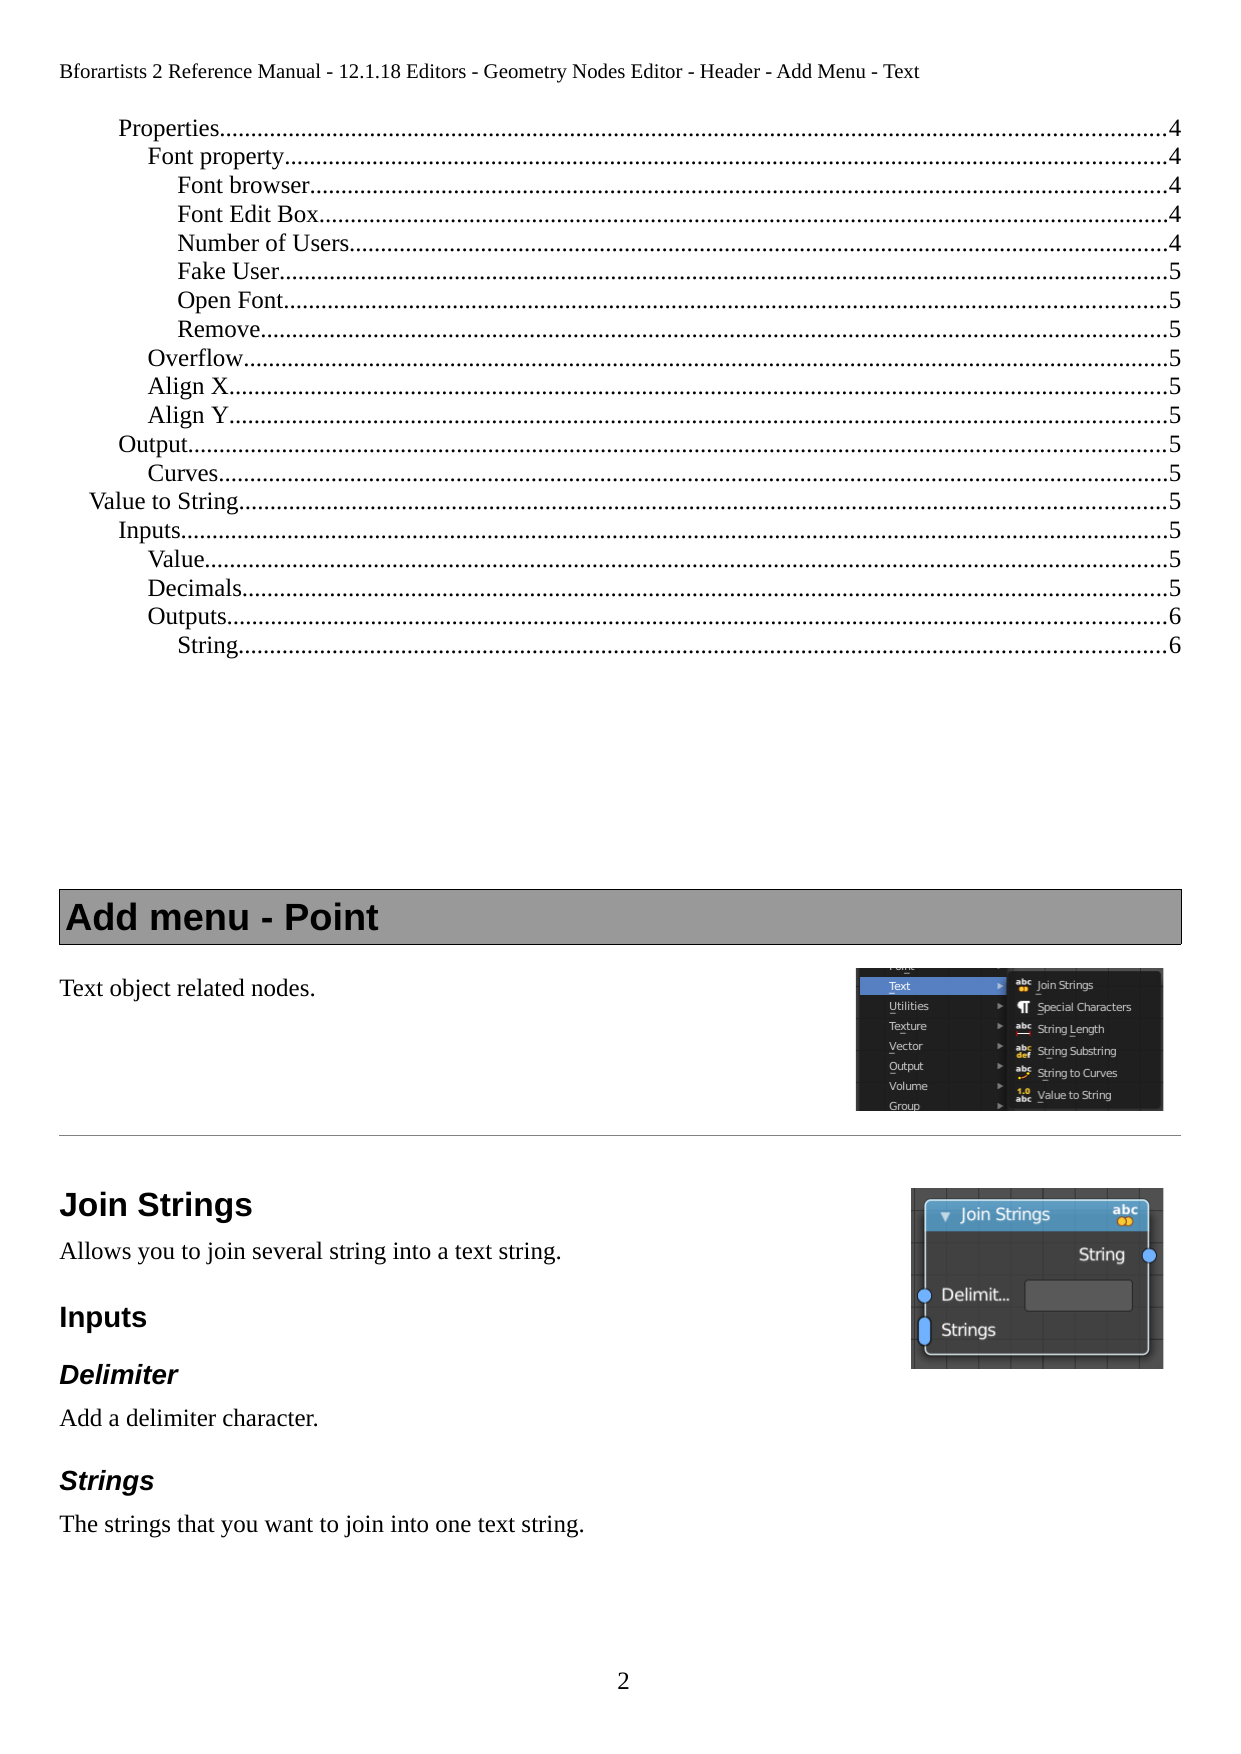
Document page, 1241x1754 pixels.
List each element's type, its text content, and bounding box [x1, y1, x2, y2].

subtitle Delimiter [59, 1359, 1181, 1391]
text String 6 [177, 630, 1181, 659]
subtitle Inputs [59, 1300, 911, 1334]
text Number of Users 4 [177, 228, 1181, 256]
text Allows you to join several string into a text string. [59, 1236, 911, 1265]
text Value 5 [147, 544, 1181, 573]
subtitle [1164, 1300, 1181, 1334]
text Font browser 4 [177, 170, 1181, 199]
text Overflow 5 [147, 343, 1181, 371]
table_header Add menu - Point [60, 890, 1181, 944]
subtitle Join Strings [59, 1185, 1181, 1224]
picture [911, 1188, 1164, 1369]
text Align Y 5 [147, 400, 1181, 429]
text Outputs 6 [147, 601, 1181, 630]
text Add a delimiter character. [59, 1403, 1181, 1432]
text The strings that you want to join into one text string. [59, 1509, 1181, 1538]
text Align X 5 [147, 371, 1181, 400]
subtitle Strings [59, 1464, 1181, 1496]
text Remove 5 [177, 314, 1181, 343]
text Text object related nodes. [59, 973, 855, 1002]
text Curves 5 [147, 458, 1181, 486]
text Decimals 5 [147, 573, 1181, 601]
picture [855, 968, 1164, 1111]
text Inputs 5 [118, 515, 1181, 544]
text Properties 4 [118, 113, 1181, 141]
text Fake User 5 [177, 256, 1181, 285]
text Font property 4 [147, 141, 1181, 170]
text Font Edit Box 4 [177, 199, 1181, 228]
text Value to String 5 [88, 486, 1181, 515]
text Open Font 5 [177, 285, 1181, 314]
text Output 5 [118, 429, 1181, 458]
